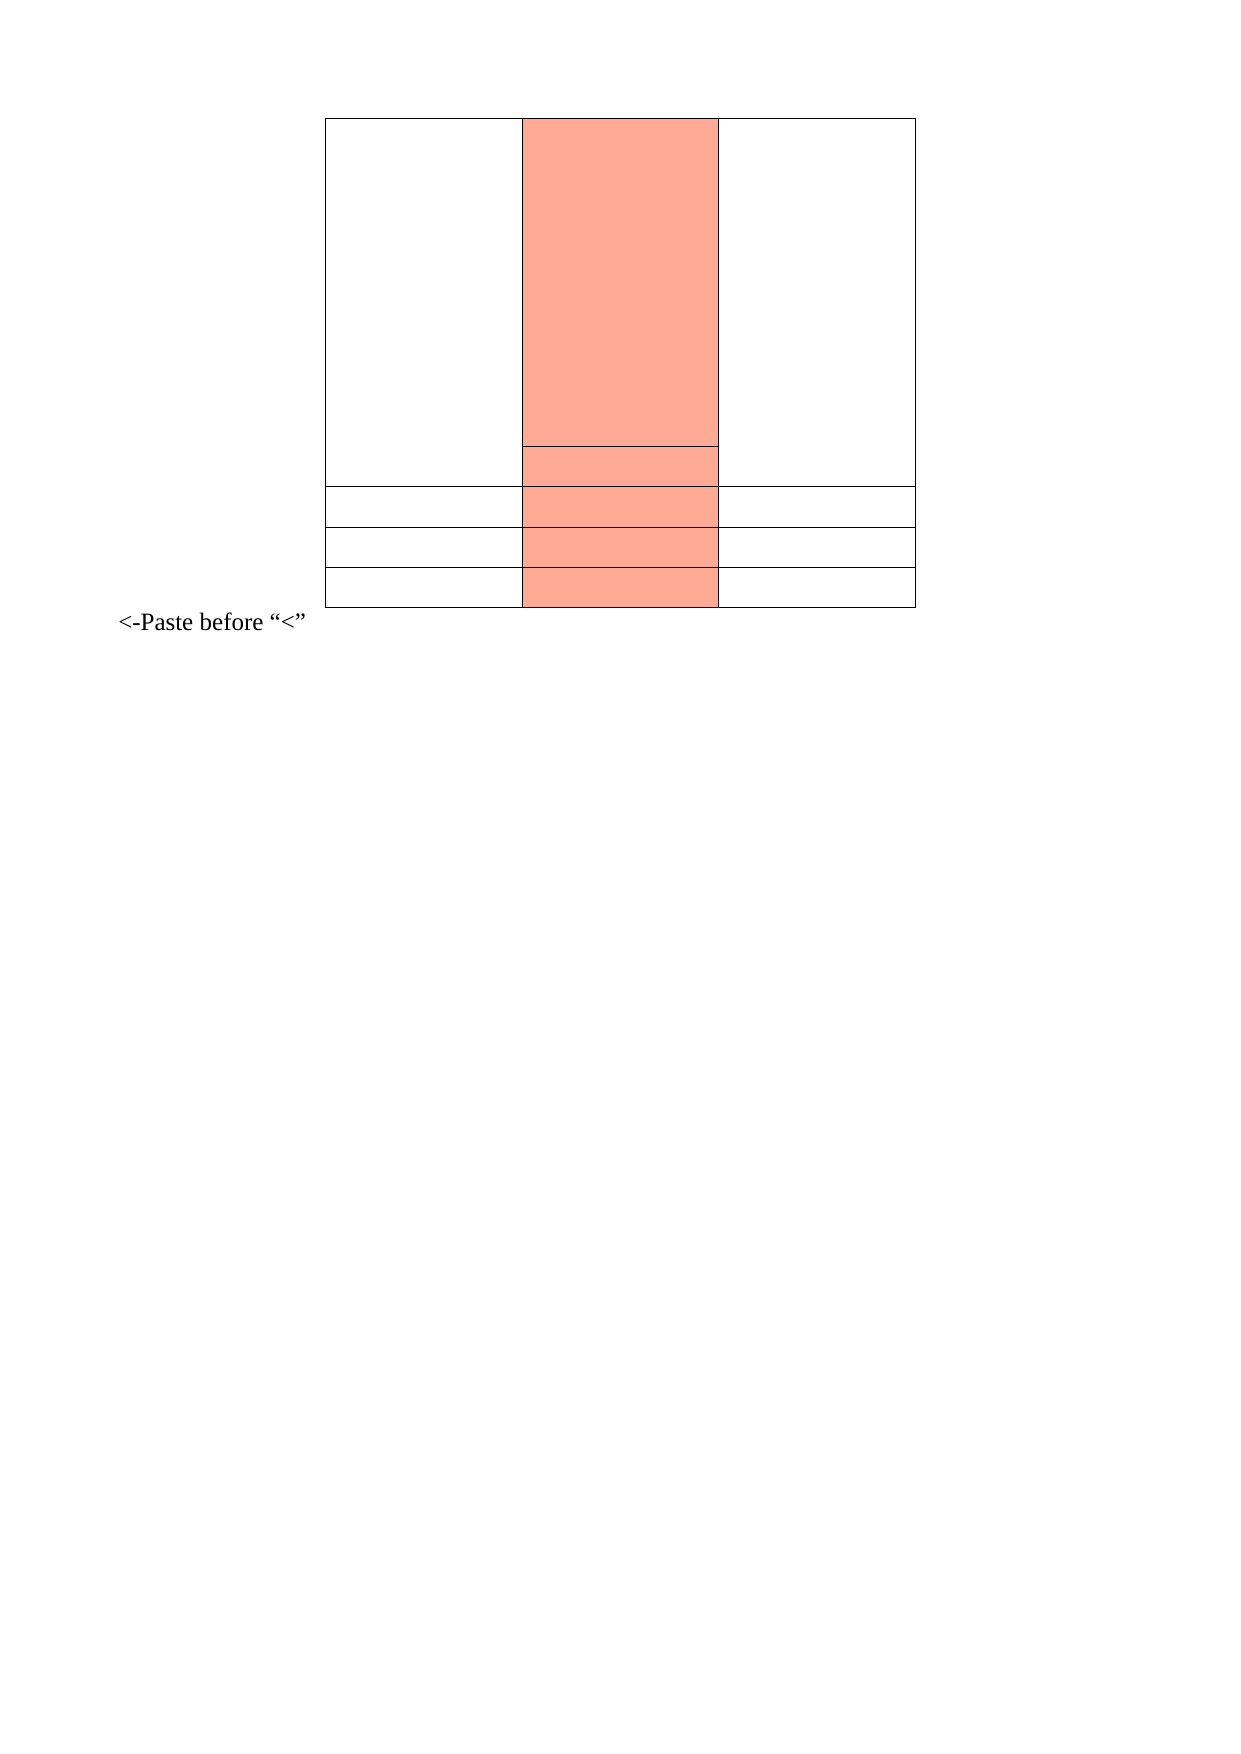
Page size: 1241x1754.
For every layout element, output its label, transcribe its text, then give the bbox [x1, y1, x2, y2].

text <-Paste before “<” [118, 607, 1122, 636]
table_cell [326, 528, 522, 567]
table_cell [523, 528, 718, 567]
table_cell [523, 568, 718, 607]
table_cell [523, 447, 718, 486]
table_header [523, 119, 718, 446]
table_cell [719, 487, 915, 527]
table_cell [523, 487, 718, 527]
table_cell [326, 487, 522, 527]
table_cell [719, 568, 915, 607]
table_cell [326, 568, 522, 607]
table_cell [719, 528, 915, 567]
table_header [719, 119, 915, 486]
table_header [326, 119, 522, 486]
